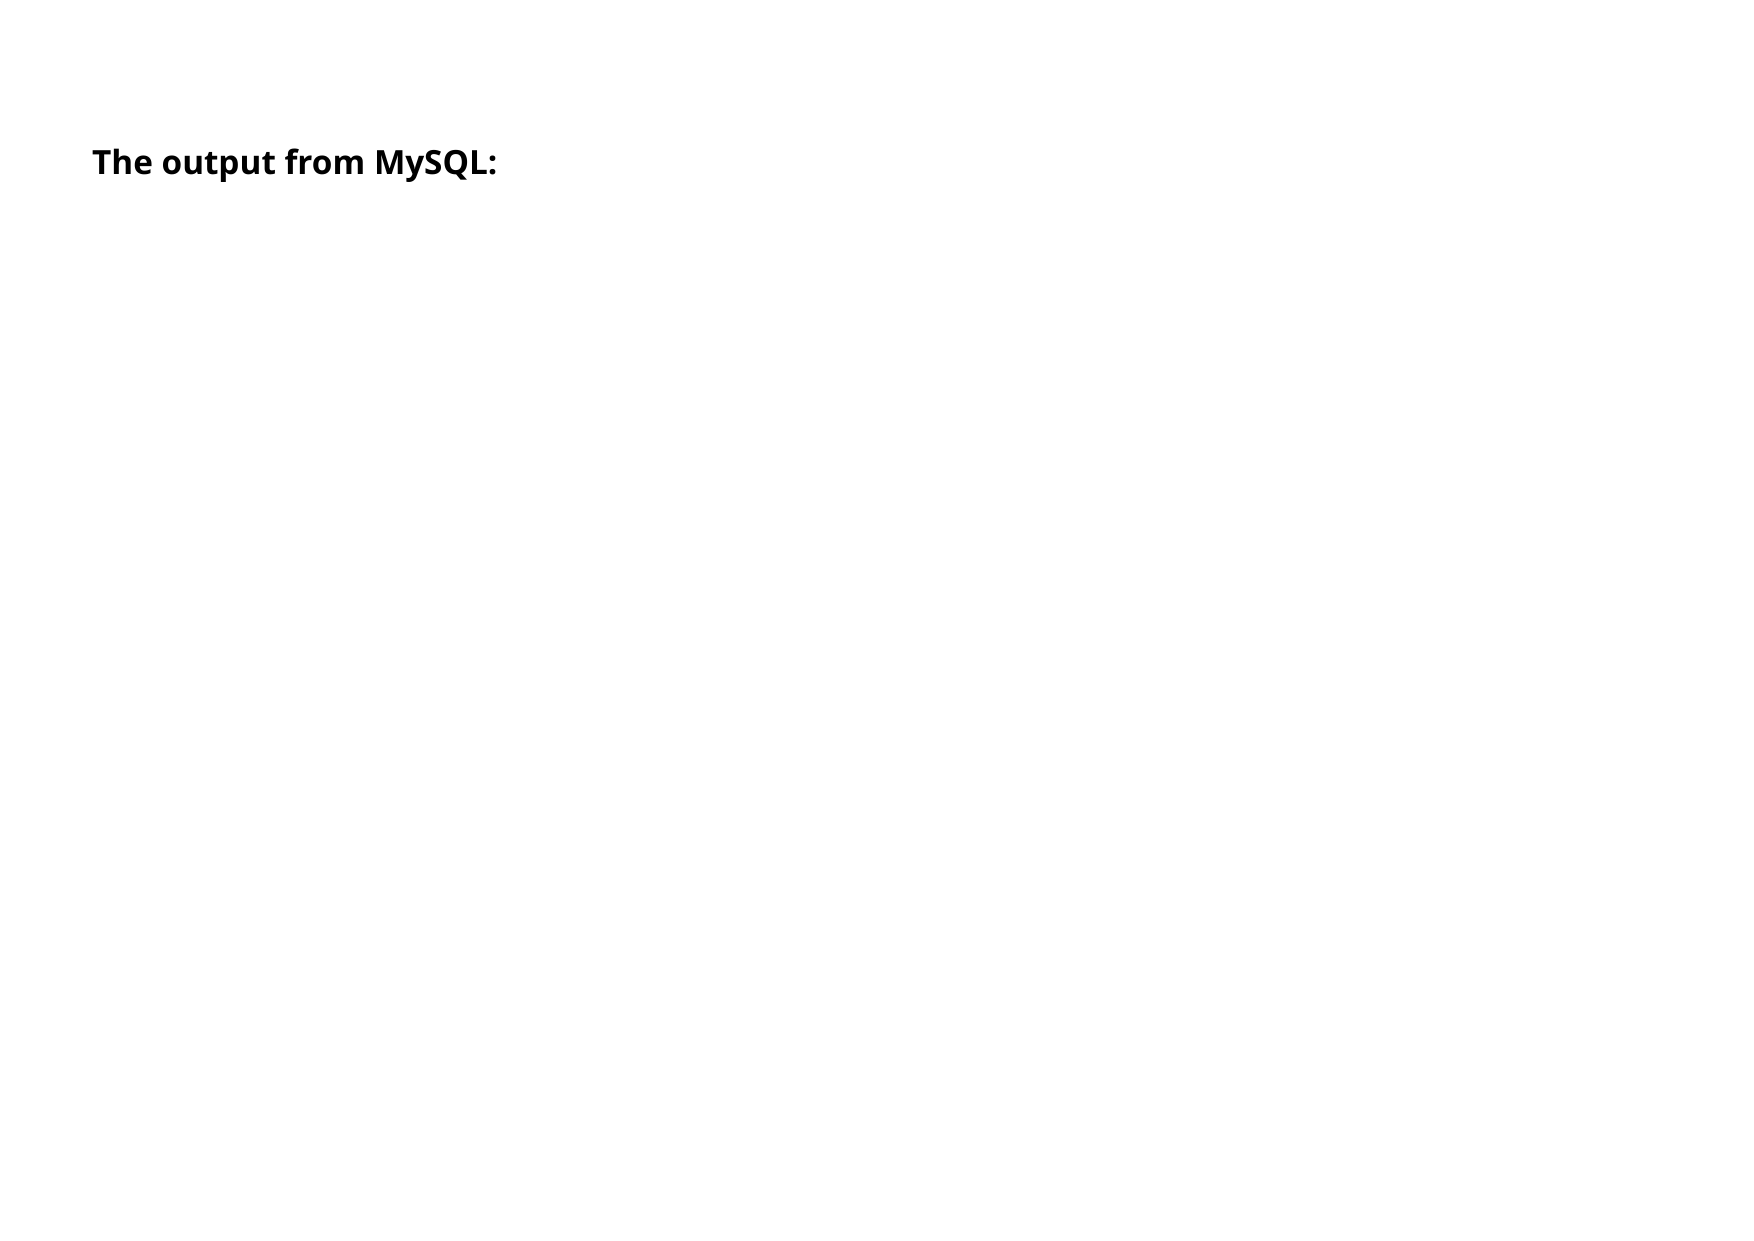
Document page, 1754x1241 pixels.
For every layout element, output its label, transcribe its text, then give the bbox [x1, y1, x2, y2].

subtitle The output from MySQL: [92, 139, 1661, 184]
